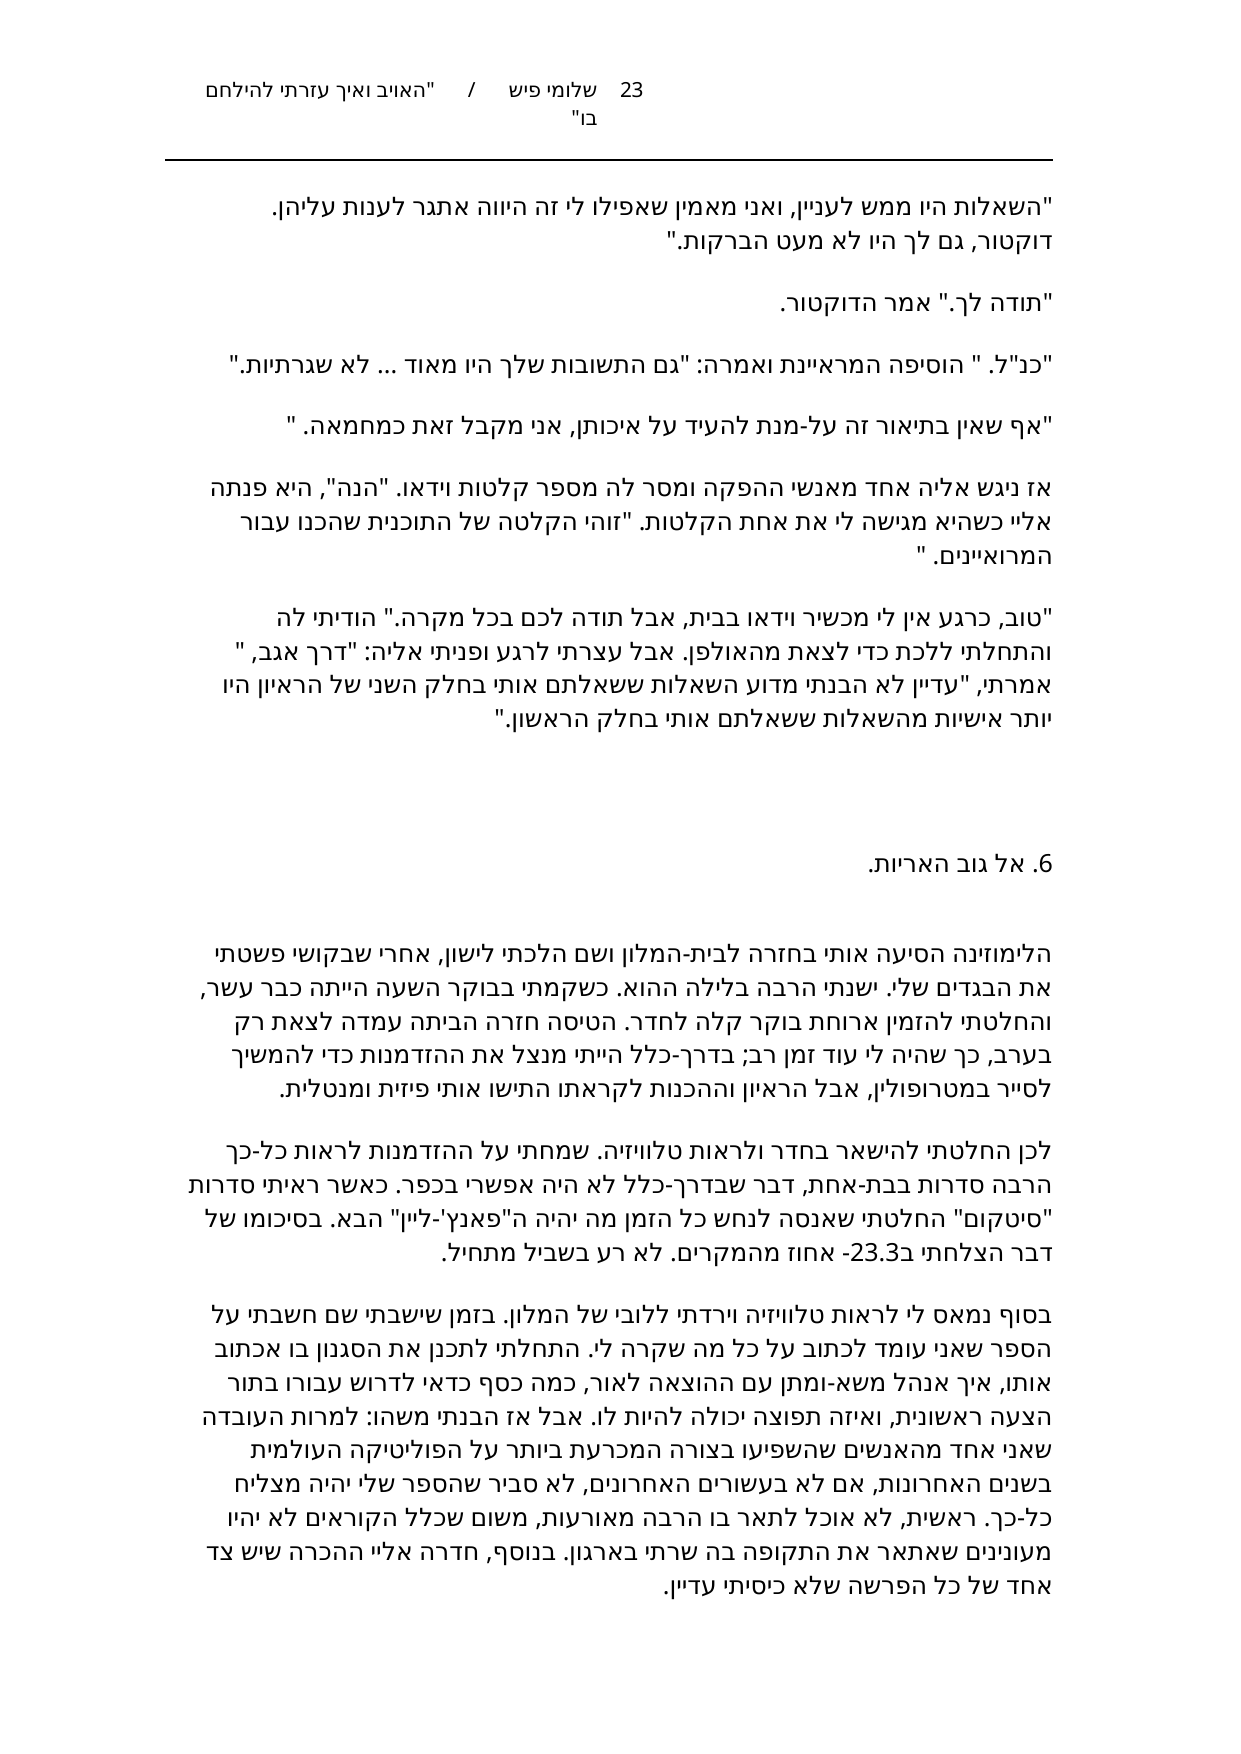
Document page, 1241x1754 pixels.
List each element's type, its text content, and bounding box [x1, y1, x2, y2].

text "תודה לך." אמר הדוקטור. [187, 284, 1053, 318]
text לכן החלטתי להישאר בחדר ולראות טלוויזיה. שמחתי על ההזדמנות לראות כל-כך הרבה סדרות בבת-אחת, דבר שבדרך-כלל לא היה אפשרי בכפר. כאשר ראיתי סדרות "סיטקום" החלטתי שאנסה לנחש כל הזמן מה יהיה ה"פאנץ'-ליין" הבא. בסיכומו של דבר הצלחתי ב23.3- אחוז מהמקרים. לא רע בשביל מתחיל. [187, 1133, 1053, 1268]
text בסוף נמאס לי לראות טלוויזיה וירדתי ללובי של המלון. בזמן שישבתי שם חשבתי על הספר שאני עומד לכתוב על כל מה שקרה לי. התחלתי לתכנן את הסגנון בו אכתוב אותו, איך אנהל משא-ומתן עם ההוצאה לאור, כמה כסף כדאי לדרוש עבורו בתור הצעה ראשונית, ואיזה תפוצה יכולה להיות לו. אבל אז הבנתי משהו: למרות העובדה שאני אחד מהאנשים שהשפיעו בצורה המכרעת ביותר על הפוליטיקה העולמית בשנים האחרונות, אם לא בעשורים האחרונים, לא סביר שהספר שלי יהיה מצליח כל-כך. ראשית, לא אוכל לתאר בו הרבה מאורעות, משום שכלל הקוראים לא יהיו מעונינים שאתאר את התקופה בה שרתי בארגון. בנוסף, חדרה אליי ההכרה שיש צד אחד של כל הפרשה שלא כיסיתי עדיין. [187, 1296, 1053, 1602]
text "טוב, כרגע אין לי מכשיר וידאו בבית, אבל תודה לכם בכל מקרה." הודיתי לה והתחלתי ללכת כדי לצאת מהאולפן. אבל עצרתי לרגע ופניתי אליה: "דרך אגב, " אמרתי, "עדיין לא הבנתי מדוע השאלות ששאלתם אותי בחלק השני של הראיון היו יותר אישיות מהשאלות ששאלתם אותי בחלק הראשון." [187, 599, 1053, 735]
text הלימוזינה הסיעה אותי בחזרה לבית-המלון ושם הלכתי לישון, אחרי שבקושי פשטתי את הבגדים שלי. ישנתי הרבה בלילה ההוא. כשקמתי בבוקר השעה הייתה כבר עשר, והחלטתי להזמין ארוחת בוקר קלה לחדר. הטיסה חזרה הביתה עמדה לצאת רק בערב, כך שהיה לי עוד זמן רב; בדרך-כלל הייתי מנצל את ההזדמנות כדי להמשיך לסייר במטרופולין, אבל הראיון וההכנות לקראתו התישו אותי פיזית ומנטלית. [187, 935, 1053, 1105]
text אז ניגש אליה אחד מאנשי ההפקה ומסר לה מספר קלטות וידאו. "הנה", היא פנתה אליי כשהיא מגישה לי את אחת הקלטות. "זוהי הקלטה של התוכנית שהכנו עבור המרואיינים. " [187, 469, 1053, 571]
text "כנ"ל. " הוסיפה המראיינת ואמרה: "גם התשובות שלך היו מאוד ... לא שגרתיות." [187, 346, 1053, 380]
text 6. אל גוב האריות. [187, 846, 1053, 880]
text "אף שאין בתיאור זה על-מנת להעיד על איכותן, אני מקבל זאת כמחמאה. " [187, 408, 1053, 442]
text "השאלות היו ממש לעניין, ואני מאמין שאפילו לי זה היווה אתגר לענות עליהן. דוקטור, גם לך היו לא מעט הברקות." [187, 189, 1053, 257]
